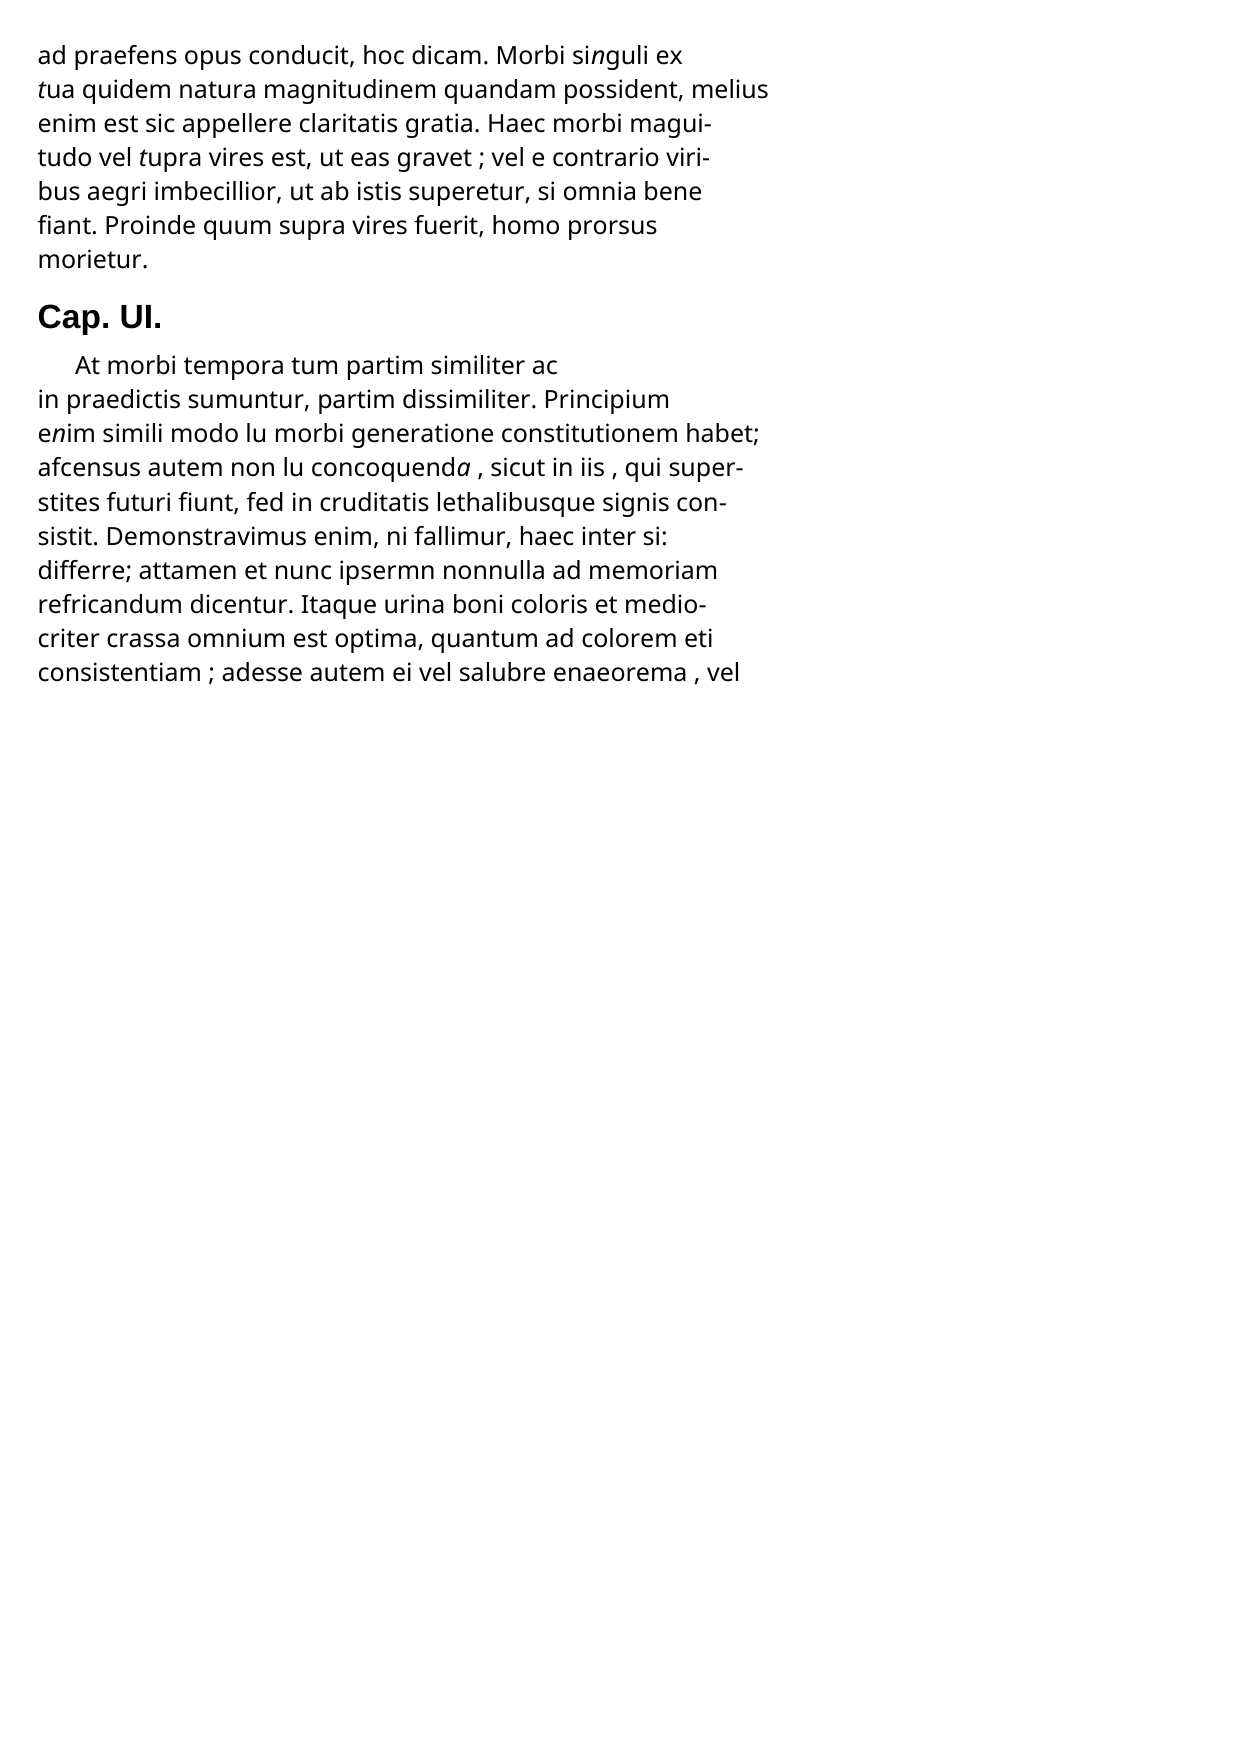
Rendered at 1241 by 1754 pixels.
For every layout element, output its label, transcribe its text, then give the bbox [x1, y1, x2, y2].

text ad praefens opus conducit, hoc dicam. Morbi singuli ex tua quidem natura magnitudinem quandam possident, melius enim est sic appellere claritatis gratia. Haec morbi magui- tudo vel tupra vires est, ut eas gravet ; vel e contrario viri- bus aegri imbecillior, ut ab istis superetur, si omnia bene fiant. Proinde quum supra vires fuerit, homo prorsus morietur. [37, 37, 1203, 276]
text At morbi tempora tum partim similiter ac in praedictis sumuntur, partim dissimiliter. Principium enim simili modo lu morbi generatione constitutionem habet; afcensus autem non lu concoquenda , sicut in iis , qui super- stites futuri fiunt, fed in cruditatis lethalibusque signis con- sistit. Demonstravimus enim, ni fallimur, haec inter si: differre; attamen et nunc ipsermn nonnulla ad memoriam refricandum dicentur. Itaque urina boni coloris et medio- criter crassa omnium est optima, quantum ad colorem eti consistentiam ; adesse autem ei vel salubre enaeorema , vel [37, 348, 1203, 688]
subtitle Cap. UI. [37, 297, 1203, 335]
